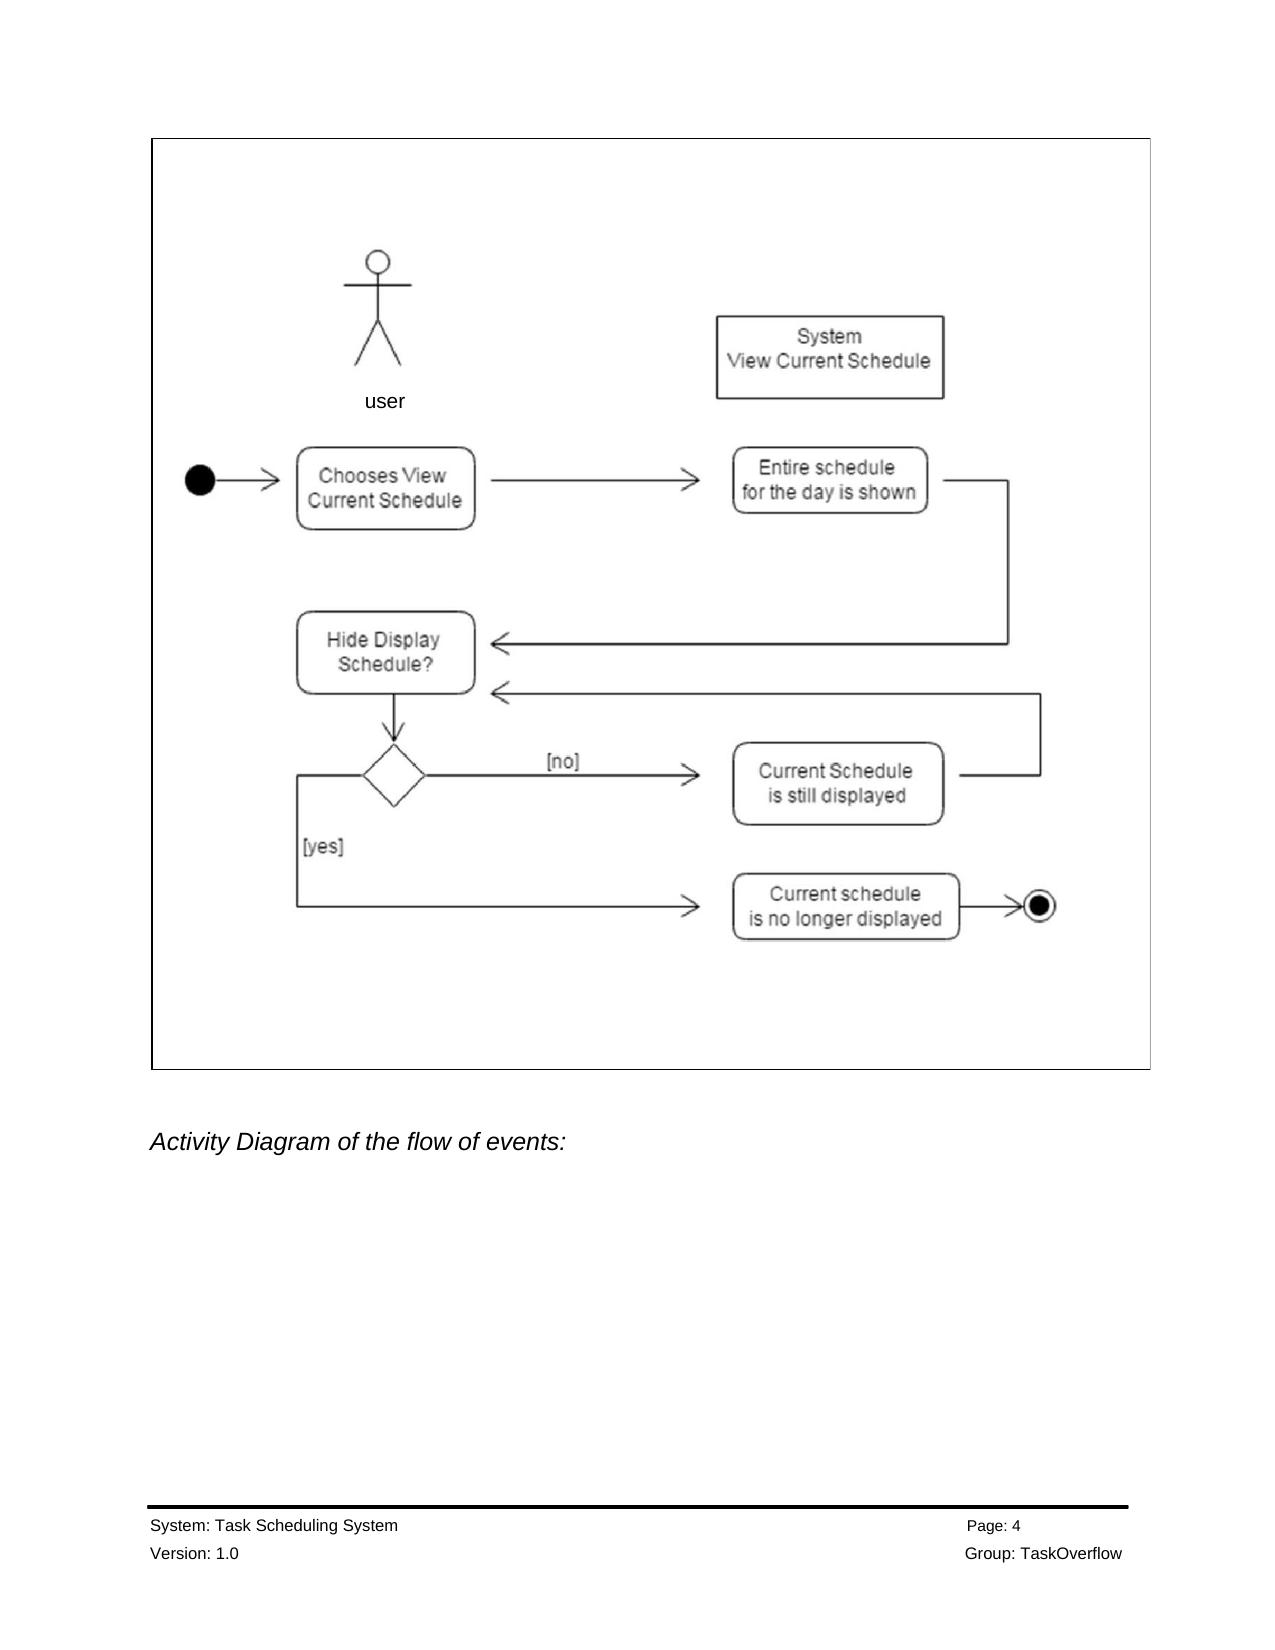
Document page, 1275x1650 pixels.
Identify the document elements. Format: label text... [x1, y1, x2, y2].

text Version: 1.0 Group: TaskOverflow [150, 1537, 1125, 1565]
text System: Task Scheduling System Page: 4 [150, 1509, 1125, 1537]
text Activity Diagram of the flow of events: [150, 1126, 1125, 1155]
